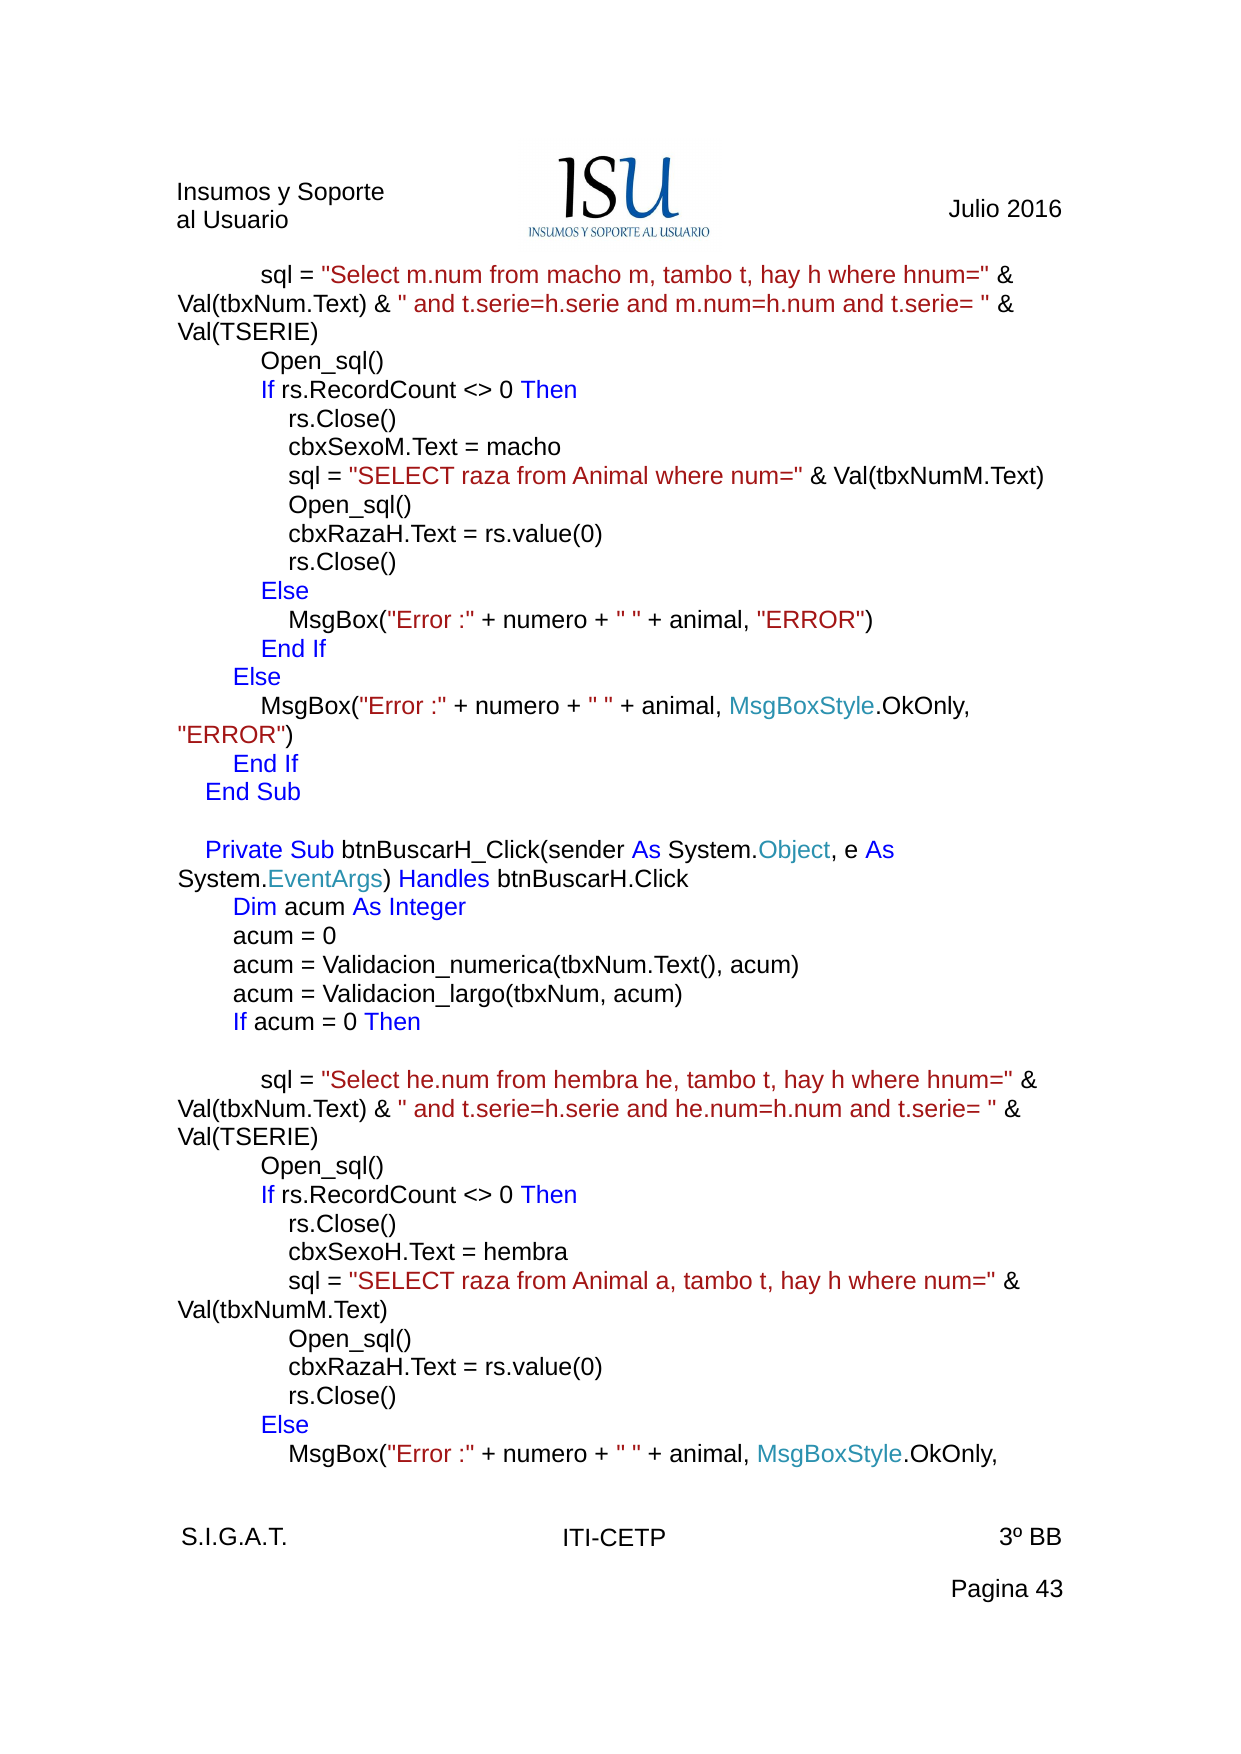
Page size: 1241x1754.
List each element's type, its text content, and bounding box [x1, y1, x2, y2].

text End Sub [177, 777, 1063, 806]
text MsgBox("Error :" + numero + " " + animal, MsgBoxStyle.OkOnly, "ERROR") [177, 691, 1063, 748]
text rs.Close() [177, 1381, 1063, 1410]
text cbxSexoH.Text = hembra [177, 1237, 1063, 1266]
text Dim acum As Integer [177, 892, 1063, 921]
text Open_sql() [177, 346, 1063, 375]
text cbxRazaH.Text = rs.value(0) [177, 518, 1063, 547]
text rs.Close() [177, 403, 1063, 432]
text acum = Validacion_largo(tbxNum, acum) [177, 978, 1063, 1007]
text Else [177, 662, 1063, 691]
text MsgBox("Error :" + numero + " " + animal, MsgBoxStyle.OkOnly, [177, 1438, 1063, 1467]
text If acum = 0 Then [177, 1007, 1063, 1036]
text Open_sql() [177, 490, 1063, 518]
text Open_sql() [177, 1151, 1063, 1180]
text cbxSexoM.Text = macho [177, 432, 1063, 461]
text If rs.RecordCount <> 0 Then [177, 375, 1063, 403]
picture [517, 138, 723, 252]
text rs.Close() [177, 547, 1063, 576]
text MsgBox("Error :" + numero + " " + animal, "ERROR") [177, 605, 1063, 633]
text Open_sql() [177, 1323, 1063, 1352]
text sql = "SELECT raza from Animal where num=" & Val(tbxNumM.Text) [177, 461, 1063, 490]
text Else [177, 1410, 1063, 1438]
text End If [177, 633, 1063, 662]
text End If [177, 748, 1063, 777]
text If rs.RecordCount <> 0 Then [177, 1180, 1063, 1208]
text acum = 0 [177, 921, 1063, 950]
text sql = "SELECT raza from Animal a, tambo t, hay h where num=" & Val(tbxNumM.Text) [177, 1266, 1063, 1323]
text cbxRazaH.Text = rs.value(0) [177, 1352, 1063, 1381]
text sql = "Select m.num from macho m, tambo t, hay h where hnum=" & Val(tbxNum.Text) & " and t.serie=h.serie and m.num=h.num and t.serie= " & Val(TSERIE) [177, 260, 1063, 346]
text acum = Validacion_numerica(tbxNum.Text(), acum) [177, 950, 1063, 978]
text Else [177, 576, 1063, 605]
text sql = "Select he.num from hembra he, tambo t, hay h where hnum=" & Val(tbxNum.Text) & " and t.serie=h.serie and he.num=h.num and t.serie= " & Val(TSERIE) [177, 1065, 1063, 1151]
text Private Sub btnBuscarH_Click(sender As System.Object, e As System.EventArgs) Handles btnBuscarH.Click [177, 835, 1063, 892]
text rs.Close() [177, 1208, 1063, 1237]
